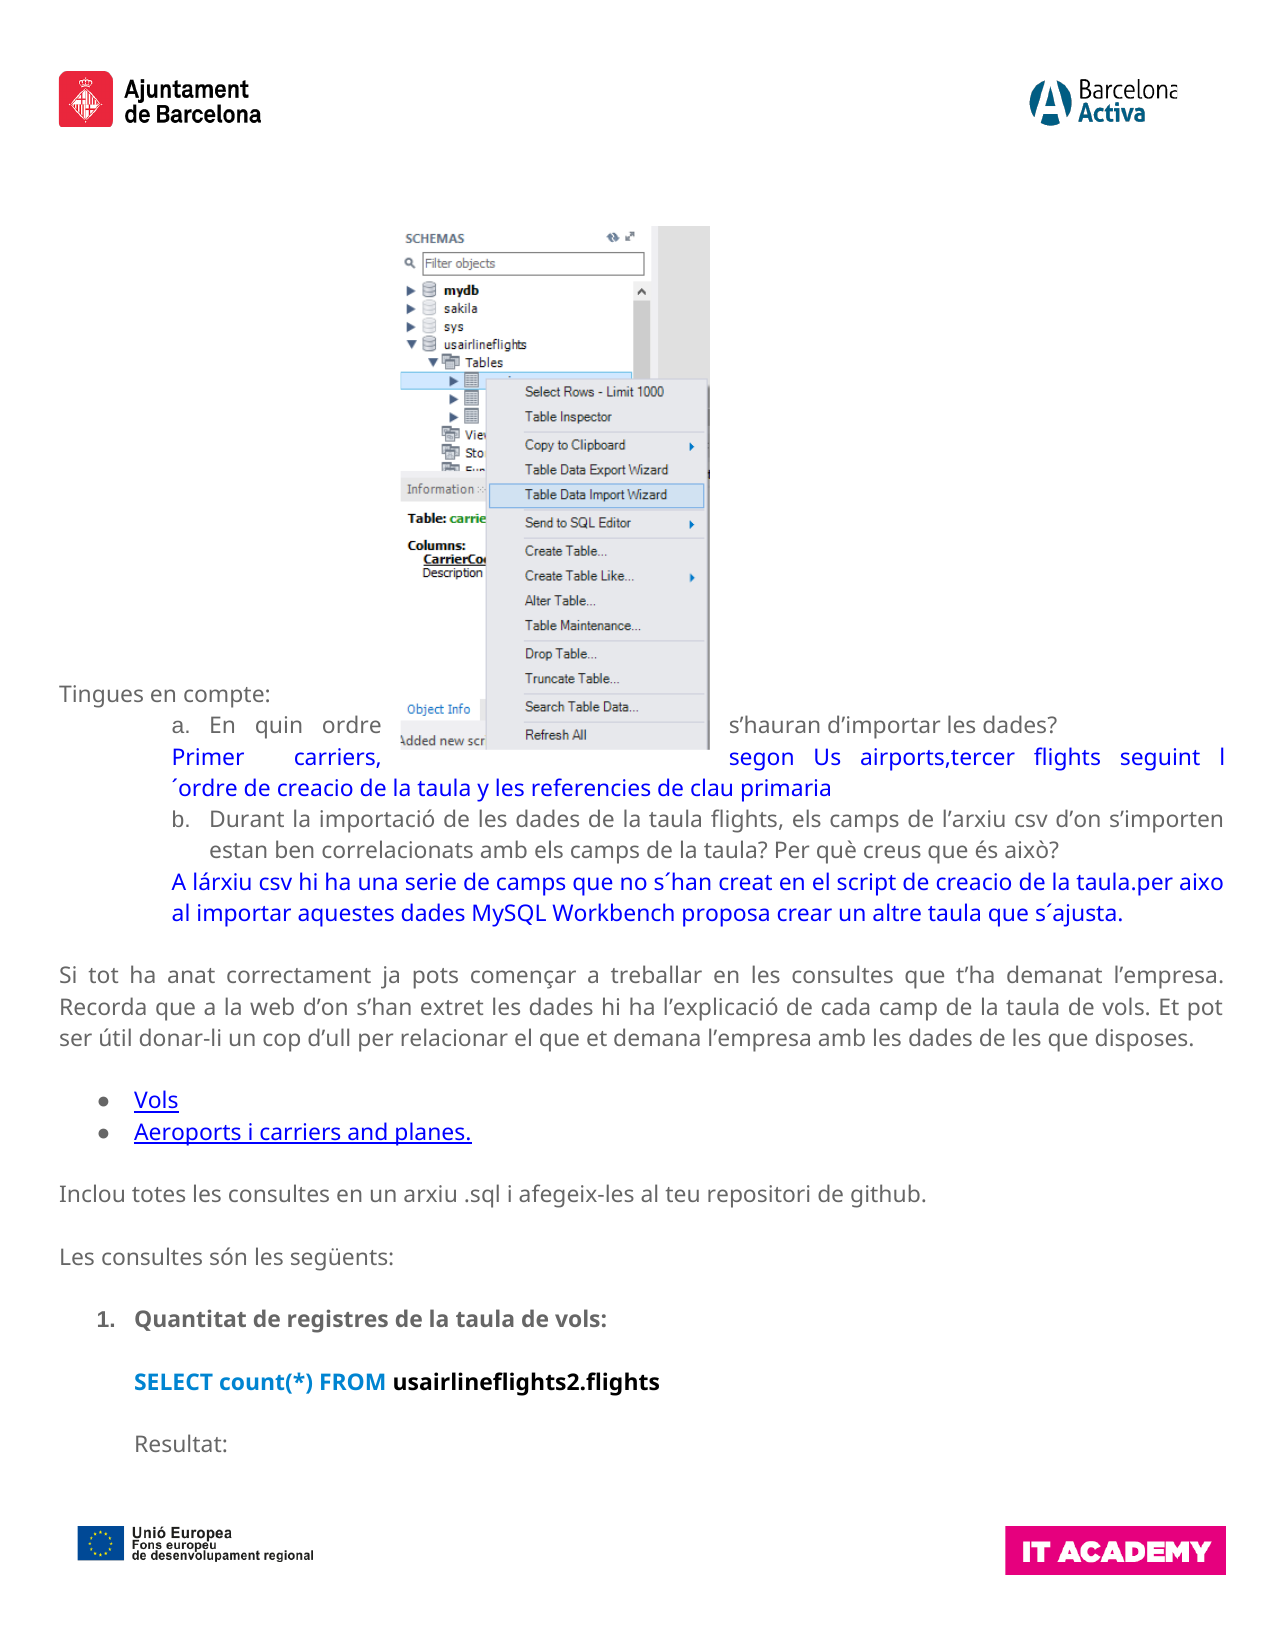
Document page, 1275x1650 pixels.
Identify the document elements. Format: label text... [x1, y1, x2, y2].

list Durant la importació de les dades de la taula flights, els camps de l’arxiu csv d’on s’importen estan ben correlacionats amb els camps de la taula? Per què creus que és això? [171, 803, 1226, 866]
text [710, 678, 1226, 709]
list SELECT count(*) FROM usairlineflights2.flights [96, 1366, 1226, 1397]
list Primer carriers, segon Us airports,tercer flights seguint l´ordre de creacio de la taula y les referencies de clau primaria [171, 741, 1226, 803]
picture [58, 71, 1178, 127]
text Tingues en compte: [59, 678, 400, 709]
picture [77, 1526, 314, 1562]
list Quantitat de registres de la taula de vols: [96, 1303, 1226, 1334]
text Resultat: [134, 1428, 1226, 1459]
text Inclou totes les consultes en un arxiu .sql i afegeix-les al teu repositori de github. [59, 1178, 1226, 1209]
text Si tot ha anat correctament ja pots començar a treballar en les consultes que t’ha demanat l’empresa. Recorda que a la web d’on s’han extret les dades hi ha l’explicació de cada camp de la taula de vols. Et pot ser útil donar-li un cop d’ull per relacionar el que et demana l’empresa amb les dades de les que disposes. [59, 959, 1226, 1053]
picture [1005, 1526, 1226, 1575]
list En quin ordre s’hauran d’importar les dades? [710, 709, 1226, 741]
text Les consultes són les següents: [59, 1241, 1226, 1272]
list Aeroports i carriers and planes. [96, 1116, 1226, 1147]
list A lárxiu csv hi ha una serie de camps que no s´han creat en el script de creacio de la taula.per aixo al importar aquestes dades MySQL Workbench proposa crear un altre taula que s´ajusta. [171, 866, 1226, 928]
list Vols [96, 1084, 1226, 1116]
picture [400, 226, 710, 751]
list En quin ordre s’hauran d’importar les dades? [171, 709, 400, 741]
